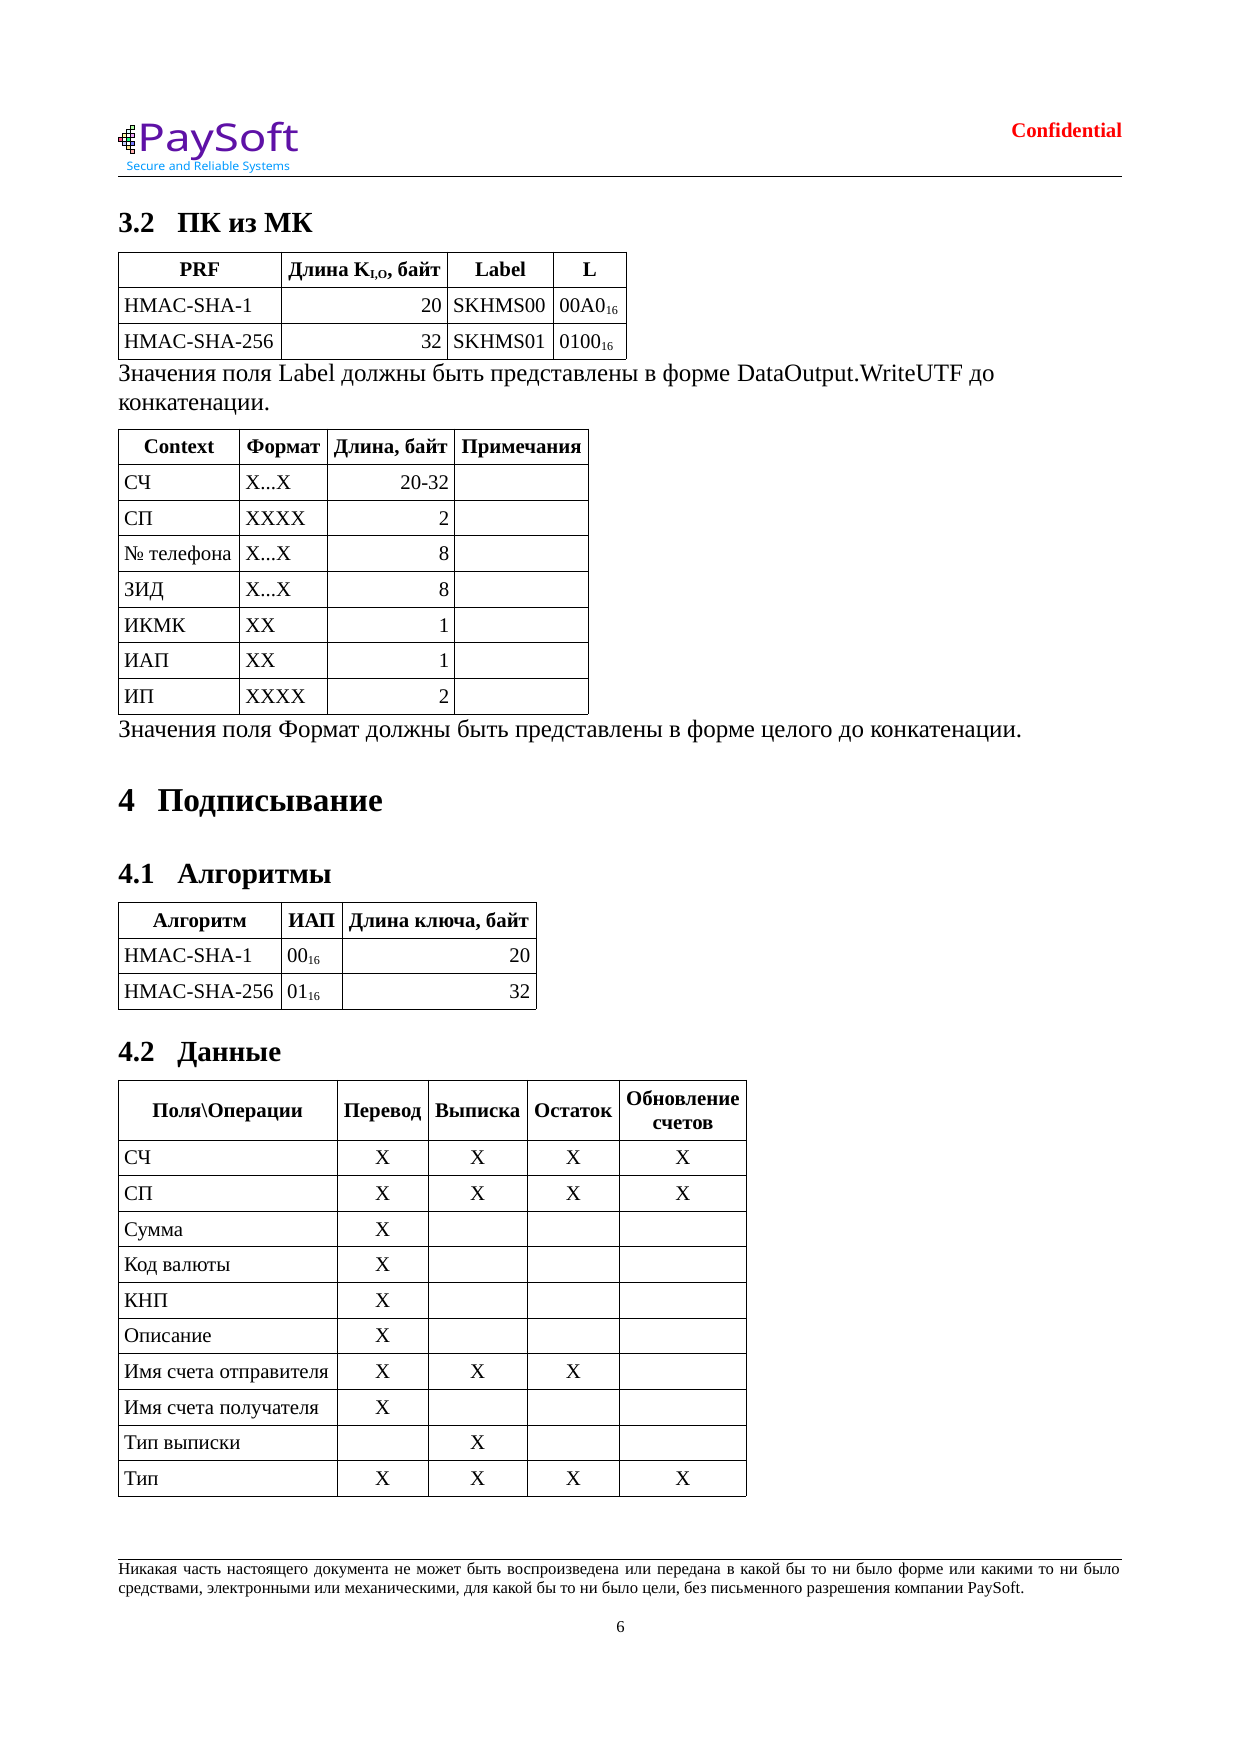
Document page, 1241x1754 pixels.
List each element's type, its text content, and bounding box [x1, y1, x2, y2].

table_cell 20 [282, 288, 447, 323]
subtitle Данные [118, 1034, 1122, 1067]
table_cell Х [528, 1354, 619, 1389]
table_cell 0116 [282, 974, 342, 1009]
table_cell ХХХХ [240, 679, 327, 713]
table_cell [528, 1283, 619, 1318]
subtitle Подписывание [118, 780, 1122, 818]
table_cell Х [429, 1141, 527, 1175]
table_cell ХХ [240, 608, 327, 642]
table_cell Код валюты [119, 1247, 337, 1282]
table_cell [455, 608, 588, 642]
table_header PRF [119, 253, 281, 287]
table_cell [429, 1247, 527, 1282]
table_cell [528, 1212, 619, 1246]
table_cell ХХ [240, 643, 327, 678]
table_cell [455, 572, 588, 607]
table_cell Х [429, 1426, 527, 1460]
table_header Длина KI,O, байт [282, 253, 447, 287]
table_cell SKHMS00 [448, 288, 553, 323]
table_header Остаток [528, 1081, 619, 1139]
table_cell [455, 536, 588, 571]
table_cell Х [338, 1247, 428, 1282]
table_header Формат [240, 430, 327, 464]
table_cell HMAC-SHA-1 [119, 288, 281, 323]
table_cell [429, 1212, 527, 1246]
table_cell [429, 1283, 527, 1318]
table_header Алгоритм [119, 903, 281, 937]
table_cell Х [429, 1461, 527, 1496]
table_cell Х [429, 1176, 527, 1211]
table_cell Имя счета отправителя [119, 1354, 337, 1389]
table_cell Х [338, 1461, 428, 1496]
table_cell Имя счета получателя [119, 1390, 337, 1424]
table_cell [455, 643, 588, 678]
table_cell 32 [343, 974, 536, 1009]
table_cell [429, 1390, 527, 1424]
table_cell Х [528, 1461, 619, 1496]
table_cell [429, 1319, 527, 1353]
table_cell HMAC-SHA-1 [119, 939, 281, 973]
table_cell [455, 465, 588, 500]
table_cell [528, 1319, 619, 1353]
table_cell ХХХХ [240, 501, 327, 535]
table_cell [620, 1426, 746, 1460]
table_cell ЗИД [119, 572, 239, 607]
table_cell ИАП [119, 643, 239, 678]
table_cell [455, 501, 588, 535]
table_cell ИКМК [119, 608, 239, 642]
table_cell Х [338, 1141, 428, 1175]
table_header Label [448, 253, 553, 287]
table_cell Х [338, 1212, 428, 1246]
table_header Примечания [455, 430, 588, 464]
table_cell СП [119, 501, 239, 535]
text Значения поля Label должны быть представлены в форме DataOutput.WriteUTF до конкатенации. [118, 358, 1122, 416]
table_cell [620, 1390, 746, 1424]
table_cell 1 [328, 643, 454, 678]
table_cell Х [620, 1176, 746, 1211]
table_cell [620, 1247, 746, 1282]
table_cell 1 [328, 608, 454, 642]
table_header ИАП [282, 903, 342, 937]
table_header Длина ключа, байт [343, 903, 536, 937]
text Значения поля Формат должны быть представлены в форме целого до конкатенации. [118, 714, 1122, 742]
table_cell [620, 1212, 746, 1246]
table_cell 8 [328, 536, 454, 571]
table_cell 010016 [554, 324, 626, 358]
table_cell ИП [119, 679, 239, 713]
table_header Обновление счетов [620, 1081, 746, 1139]
table_cell Х [338, 1283, 428, 1318]
table_cell [528, 1390, 619, 1424]
table_cell [528, 1247, 619, 1282]
table_cell КНП [119, 1283, 337, 1318]
table_cell 2 [328, 679, 454, 713]
table_cell Х...Х [240, 465, 327, 500]
table_header Поля\Операции [119, 1081, 337, 1139]
table_cell Х [528, 1141, 619, 1175]
table_cell [620, 1354, 746, 1389]
table_cell [455, 679, 588, 713]
table_cell СЧ [119, 1141, 337, 1175]
table_header Выписка [429, 1081, 527, 1139]
table_cell Тип [119, 1461, 337, 1496]
table_cell HMAC-SHA-256 [119, 974, 281, 1009]
table_cell 20 [343, 939, 536, 973]
table_cell СП [119, 1176, 337, 1211]
table_cell [338, 1426, 428, 1460]
table_cell Х [338, 1319, 428, 1353]
table_cell Х...Х [240, 572, 327, 607]
table_cell Х [338, 1176, 428, 1211]
table_cell [528, 1426, 619, 1460]
table_header Context [119, 430, 239, 464]
table_cell № телефона [119, 536, 239, 571]
table_cell Описание [119, 1319, 337, 1353]
table_cell [620, 1283, 746, 1318]
table_cell Тип выписки [119, 1426, 337, 1460]
table_cell Х...Х [240, 536, 327, 571]
table_cell Х [620, 1141, 746, 1175]
table_cell Х [338, 1390, 428, 1424]
table_header L [554, 253, 626, 287]
subtitle ПК из МК [118, 206, 1122, 239]
table_cell 00A016 [554, 288, 626, 323]
table_cell Сумма [119, 1212, 337, 1246]
table_header Длина, байт [328, 430, 454, 464]
table_cell Х [338, 1354, 428, 1389]
table_cell [620, 1319, 746, 1353]
table_cell Х [620, 1461, 746, 1496]
table_cell Х [528, 1176, 619, 1211]
table_cell 8 [328, 572, 454, 607]
subtitle Алгоритмы [118, 856, 1122, 889]
table_cell Х [429, 1354, 527, 1389]
table_cell 32 [282, 324, 447, 358]
table_cell 2 [328, 501, 454, 535]
table_header Перевод [338, 1081, 428, 1139]
table_cell 20-32 [328, 465, 454, 500]
table_cell SKHMS01 [448, 324, 553, 358]
table_cell 0016 [282, 939, 342, 973]
table_cell СЧ [119, 465, 239, 500]
table_cell HMAC-SHA-256 [119, 324, 281, 358]
